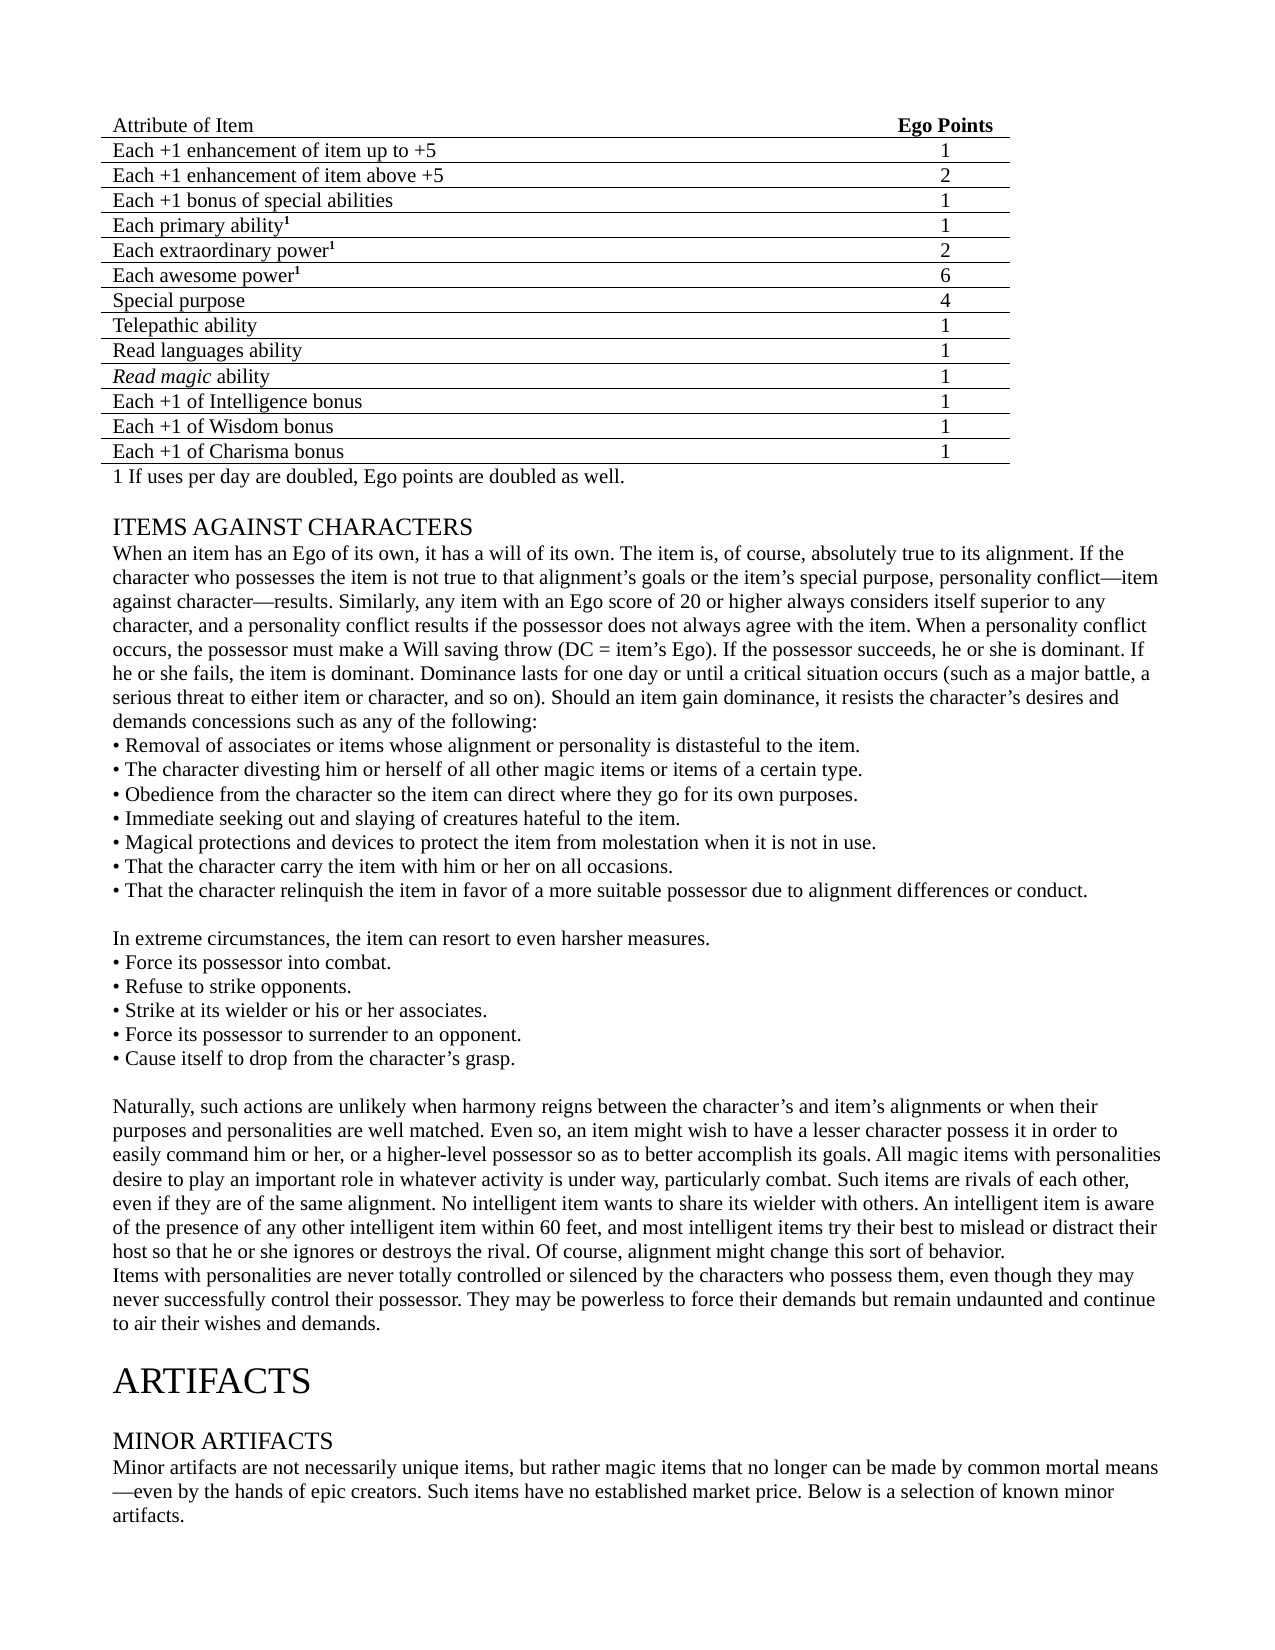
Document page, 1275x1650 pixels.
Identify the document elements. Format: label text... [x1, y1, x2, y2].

table_cell 1 [881, 339, 1010, 362]
table_cell Each awesome power1 [101, 263, 881, 287]
text When an item has an Ego of its own, it has a will of its own. The item is, of course, absolutely true to its alignment. If the character who possesses the item is not true to that alignment’s goals or the item’s special purpose, personality conflict—item against character—results. Similarly, any item with an Ego score of 20 or higher always considers itself superior to any character, and a personality conflict results if the possessor does not always agree with the item. When a personality conflict occurs, the possessor must make a Will saving throw (DC = item’s Ego). If the possessor succeeds, he or she is dominant. If he or she fails, the item is dominant. Dominance lasts for one day or until a critical situation occurs (such as a major battle, a serious threat to either item or character, and so on). Should an item gain dominance, it resists the character’s desires and demands concessions such as any of the following: [112, 541, 1162, 733]
table_cell 2 [881, 163, 1010, 187]
table_cell Telepathic ability [101, 313, 881, 337]
subtitle ITEMS AGAINST CHARACTERS [112, 512, 1162, 541]
table_cell Read magic ability [101, 364, 881, 388]
table_header Ego Points [881, 113, 1010, 137]
text Minor artifacts are not necessarily unique items, but rather magic items that no longer can be made by common mortal means—even by the hands of epic creators. Such items have no established market price. Below is a selection of known minor artifacts. [112, 1455, 1162, 1527]
table_cell 1 [881, 188, 1010, 212]
table_cell 1 [881, 364, 1010, 388]
text • That the character relinquish the item in favor of a more suitable possessor due to alignment differences or conduct. [112, 878, 1162, 902]
table_cell 1 [881, 213, 1010, 237]
table_cell Read languages ability [101, 339, 881, 362]
text • Refuse to strike opponents. [112, 974, 1162, 998]
table_cell 1 [881, 389, 1010, 413]
text Naturally, such actions are unlikely when harmony reigns between the character’s and item’s alignments or when their purposes and personalities are well matched. Even so, an item might wish to have a lesser character possess it in order to easily command him or her, or a higher-level possessor so as to better accomplish its goals. All magic items with personalities desire to play an important role in whatever activity is under way, particularly combat. Such items are rivals of each other, even if they are of the same alignment. No intelligent item wants to share its wielder with others. An intelligent item is aware of the presence of any other intelligent item within 60 feet, and most intelligent items try their best to mislead or distract their host so that he or she ignores or destroys the rival. Of course, alignment might change this sort of behavior. [112, 1094, 1162, 1263]
table_cell Each +1 enhancement of item above +5 [101, 163, 881, 187]
text • Obedience from the character so the item can direct where they go for its own purposes. [112, 781, 1162, 806]
table_cell Each +1 of Wisdom bonus [101, 414, 881, 438]
table_cell 6 [881, 263, 1010, 287]
table_cell 1 [881, 313, 1010, 337]
table_cell Each extraordinary power1 [101, 238, 881, 262]
text • Strike at its wielder or his or her associates. [112, 998, 1162, 1022]
table_cell 1 [881, 138, 1010, 162]
text • Immediate seeking out and slaying of creatures hateful to the item. [112, 806, 1162, 829]
subtitle ARTIFACTS [112, 1359, 1162, 1402]
text • Magical protections and devices to protect the item from molestation when it is not in use. [112, 829, 1162, 854]
table_cell 1 [881, 439, 1010, 463]
table_cell Each primary ability1 [101, 213, 881, 237]
text • Force its possessor to surrender to an opponent. [112, 1022, 1162, 1046]
text Items with personalities are never totally controlled or silenced by the characters who possess them, even though they may never successfully control their possessor. They may be powerless to force their demands but remain undaunted and continue to air their wishes and demands. [112, 1263, 1162, 1335]
table_cell 1 If uses per day are doubled, Ego points are doubled as well. [101, 464, 1010, 488]
text • Cause itself to drop from the character’s grasp. [112, 1046, 1162, 1070]
table_cell Each +1 of Charisma bonus [101, 439, 881, 463]
table_cell Special purpose [101, 288, 881, 312]
text • The character divesting him or herself of all other magic items or items of a certain type. [112, 757, 1162, 781]
text • That the character carry the item with him or her on all occasions. [112, 854, 1162, 878]
subtitle MINOR ARTIFACTS [112, 1426, 1162, 1455]
table_cell 1 [881, 414, 1010, 438]
text In extreme circumstances, the item can resort to even harsher measures. [112, 926, 1162, 950]
table_cell Each +1 enhancement of item up to +5 [101, 138, 881, 162]
table_header Attribute of Item [101, 113, 881, 137]
text • Removal of associates or items whose alignment or personality is distasteful to the item. [112, 733, 1162, 757]
table_cell 2 [881, 238, 1010, 262]
table_cell 4 [881, 288, 1010, 312]
text • Force its possessor into combat. [112, 950, 1162, 974]
table_cell Each +1 of Intelligence bonus [101, 389, 881, 413]
table_cell Each +1 bonus of special abilities [101, 188, 881, 212]
